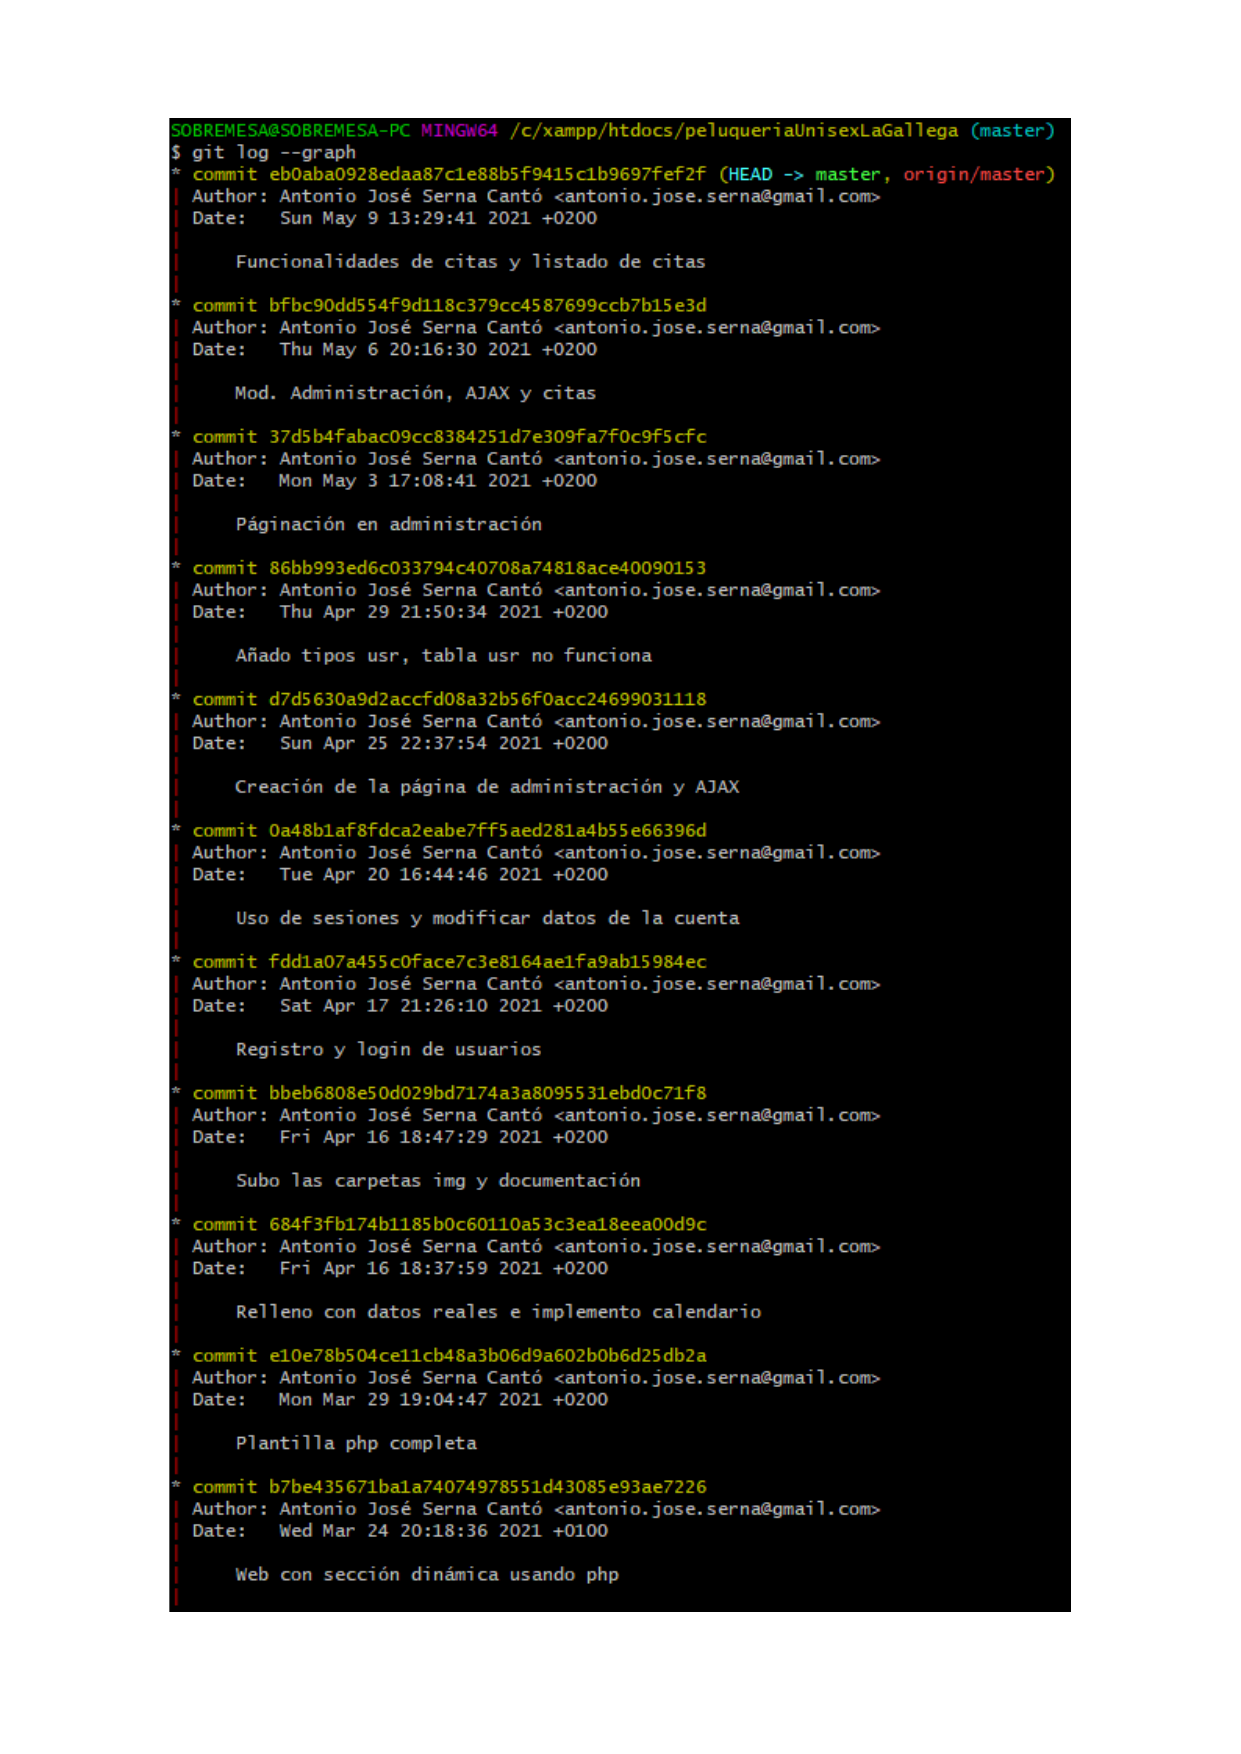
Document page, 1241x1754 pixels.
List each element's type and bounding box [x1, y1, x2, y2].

picture [169, 118, 1071, 1612]
